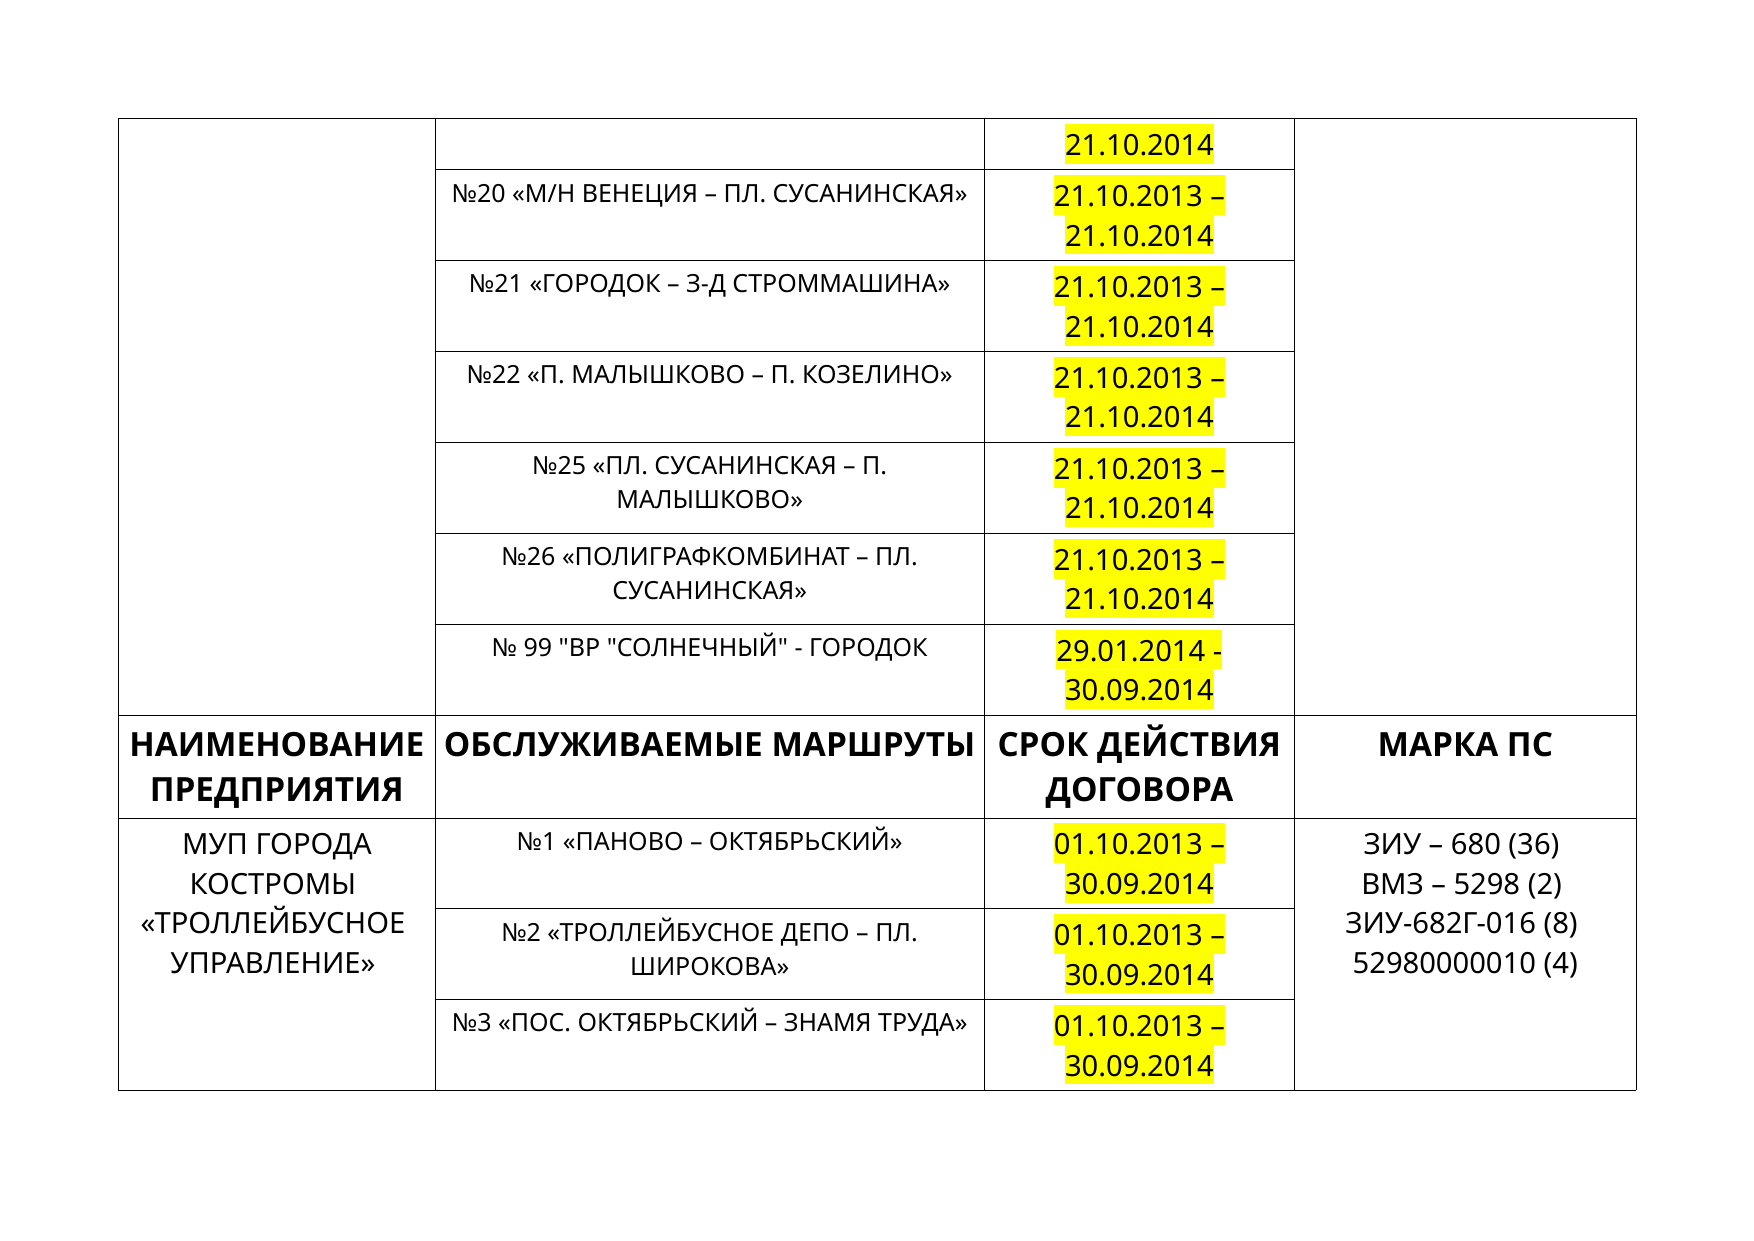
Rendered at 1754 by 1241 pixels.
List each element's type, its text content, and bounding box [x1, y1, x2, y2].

table_cell МУП ГОРОДА КОСТРОМЫ «ТРОЛЛЕЙБУСНОЕ УПРАВЛЕНИЕ» [119, 819, 435, 1090]
table_cell МАРКА ПС [1295, 716, 1636, 817]
table_cell № 99 "ВР "СОЛНЕЧНЫЙ" - ГОРОДОК [436, 625, 984, 715]
table_cell 01.10.2013 – 30.09.2014 [985, 1000, 1294, 1090]
table_cell [119, 119, 435, 715]
table_cell 21.10.2013 – 21.10.2014 [985, 352, 1294, 442]
table_cell 21.10.2013 – 21.10.2014 [985, 534, 1294, 624]
table_cell №21 «ГОРОДОК – З-Д СТРОММАШИНА» [436, 261, 984, 351]
table_cell №20 «М/Н ВЕНЕЦИЯ – ПЛ. СУСАНИНСКАЯ» [436, 170, 984, 260]
table_cell 21.10.2013 – 21.10.2014 [985, 170, 1294, 260]
table_cell СРОК ДЕЙСТВИЯ ДОГОВОРА [985, 716, 1294, 817]
table_cell №22 «П. МАЛЫШКОВО – П. КОЗЕЛИНО» [436, 352, 984, 442]
table_cell №2 «ТРОЛЛЕЙБУСНОЕ ДЕПО – ПЛ. ШИРОКОВА» [436, 909, 984, 999]
table_cell ОБСЛУЖИВАЕМЫЕ МАРШРУТЫ [436, 716, 984, 817]
table_cell ЗИУ – 680 (36) ВМЗ – 5298 (2) ЗИУ-682Г-016 (8) 52980000010 (4) [1295, 819, 1636, 1090]
table_cell 29.01.2014 - 30.09.2014 [985, 625, 1294, 715]
table_cell 01.10.2013 – 30.09.2014 [985, 819, 1294, 908]
table_cell [436, 119, 984, 169]
table_cell №1 «ПАНОВО – ОКТЯБРЬСКИЙ» [436, 819, 984, 908]
table_cell №3 «ПОС. ОКТЯБРЬСКИЙ – ЗНАМЯ ТРУДА» [436, 1000, 984, 1090]
table_cell 01.10.2013 – 30.09.2014 [985, 909, 1294, 999]
table_cell 21.10.2013 – 21.10.2014 [985, 443, 1294, 533]
table_cell №26 «ПОЛИГРАФКОМБИНАТ – ПЛ. СУСАНИНСКАЯ» [436, 534, 984, 624]
table_cell [1295, 119, 1636, 715]
table_cell НАИМЕНОВАНИЕ ПРЕДПРИЯТИЯ [119, 716, 435, 817]
table_cell 21.10.2014 [985, 119, 1294, 169]
table_cell 21.10.2013 – 21.10.2014 [985, 261, 1294, 351]
table_cell №25 «ПЛ. СУСАНИНСКАЯ – П. МАЛЫШКОВО» [436, 443, 984, 533]
